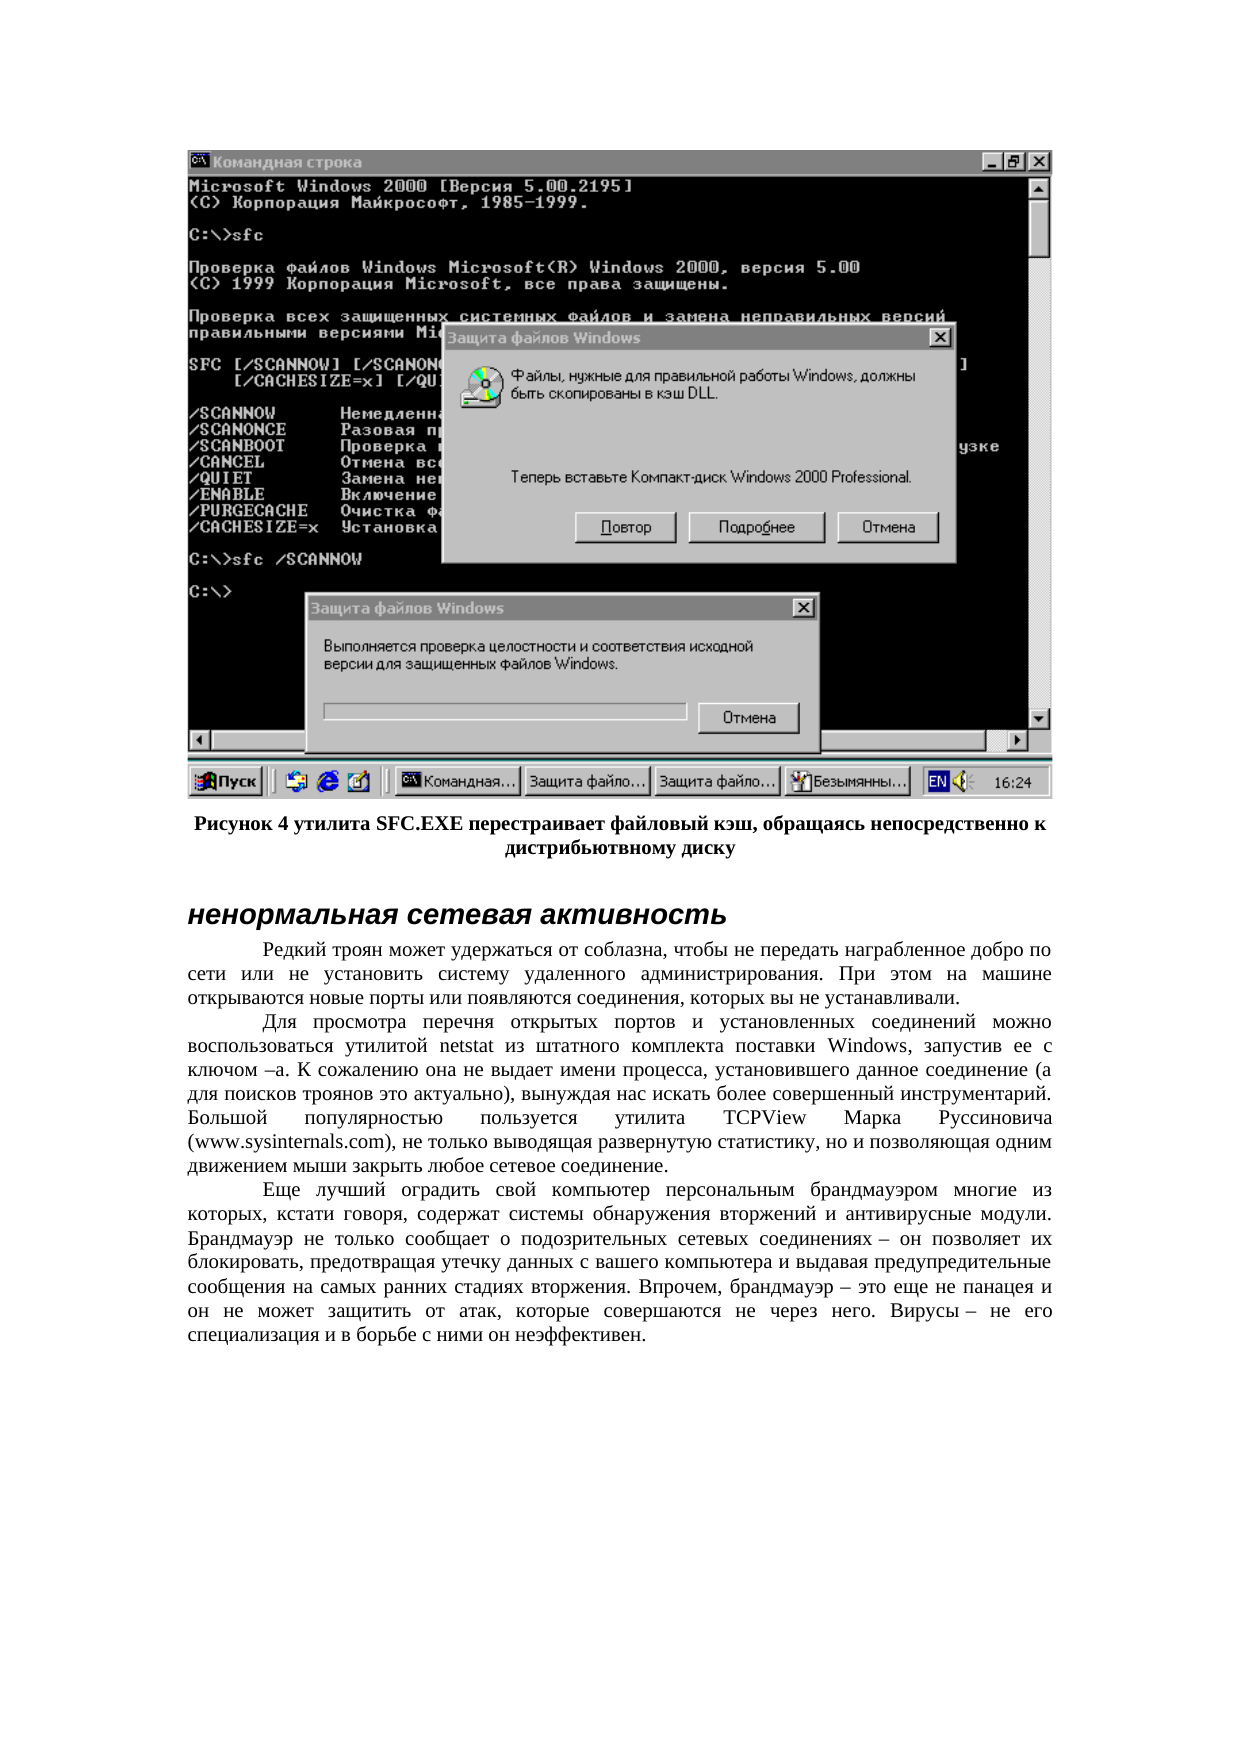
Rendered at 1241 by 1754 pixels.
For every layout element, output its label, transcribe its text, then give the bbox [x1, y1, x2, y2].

subtitle ненормальная сетевая активность [187, 897, 1053, 930]
text Рисунок 4 утилита SFC.EXE перестраивает файловый кэш, обращаясь непосредственно к дистрибьютвному диску [187, 811, 1053, 859]
text Редкий троян может удержаться от соблазна, чтобы не передать награбленное добро по сети или не установить систему удаленного администрирования. При этом на машине открываются новые порты или появляются соединения, которых вы не устанавливали. [187, 937, 1053, 1009]
text Еще лучший оградить свой компьютер персональным брандмауэром многие из которых, кстати говоря, содержат системы обнаружения вторжений и антивирусные модули. Брандмауэр не только сообщает о подозрительных сетевых соединениях – он позволяет их блокировать, предотвращая утечку данных с вашего компьютера и выдавая предупредительные сообщения на самых ранних стадиях вторжения. Впрочем, брандмауэр – это еще не панацея и он не может защитить от атак, которые совершаются не через него. Вирусы – не его специализация и в борьбе с ними он неэффективен. [187, 1177, 1053, 1346]
text Для просмотра перечня открытых портов и установленных соединений можно воспользоваться утилитой netstat из штатного комплекта поставки Windows, запустив ее с ключом –a. К сожалению она не выдает имени процесса, установившего данное соединение (а для поисков троянов это актуально), вынуждая нас искать более совершенный инструментарий. Большой популярностью пользуется утилита TCPView Марка Руссиновича (www.sysinternals.com), не только выводящая развернутую статистику, но и позволяющая одним движением мыши закрыть любое сетевое соединение. [187, 1009, 1053, 1177]
picture [187, 150, 1053, 799]
